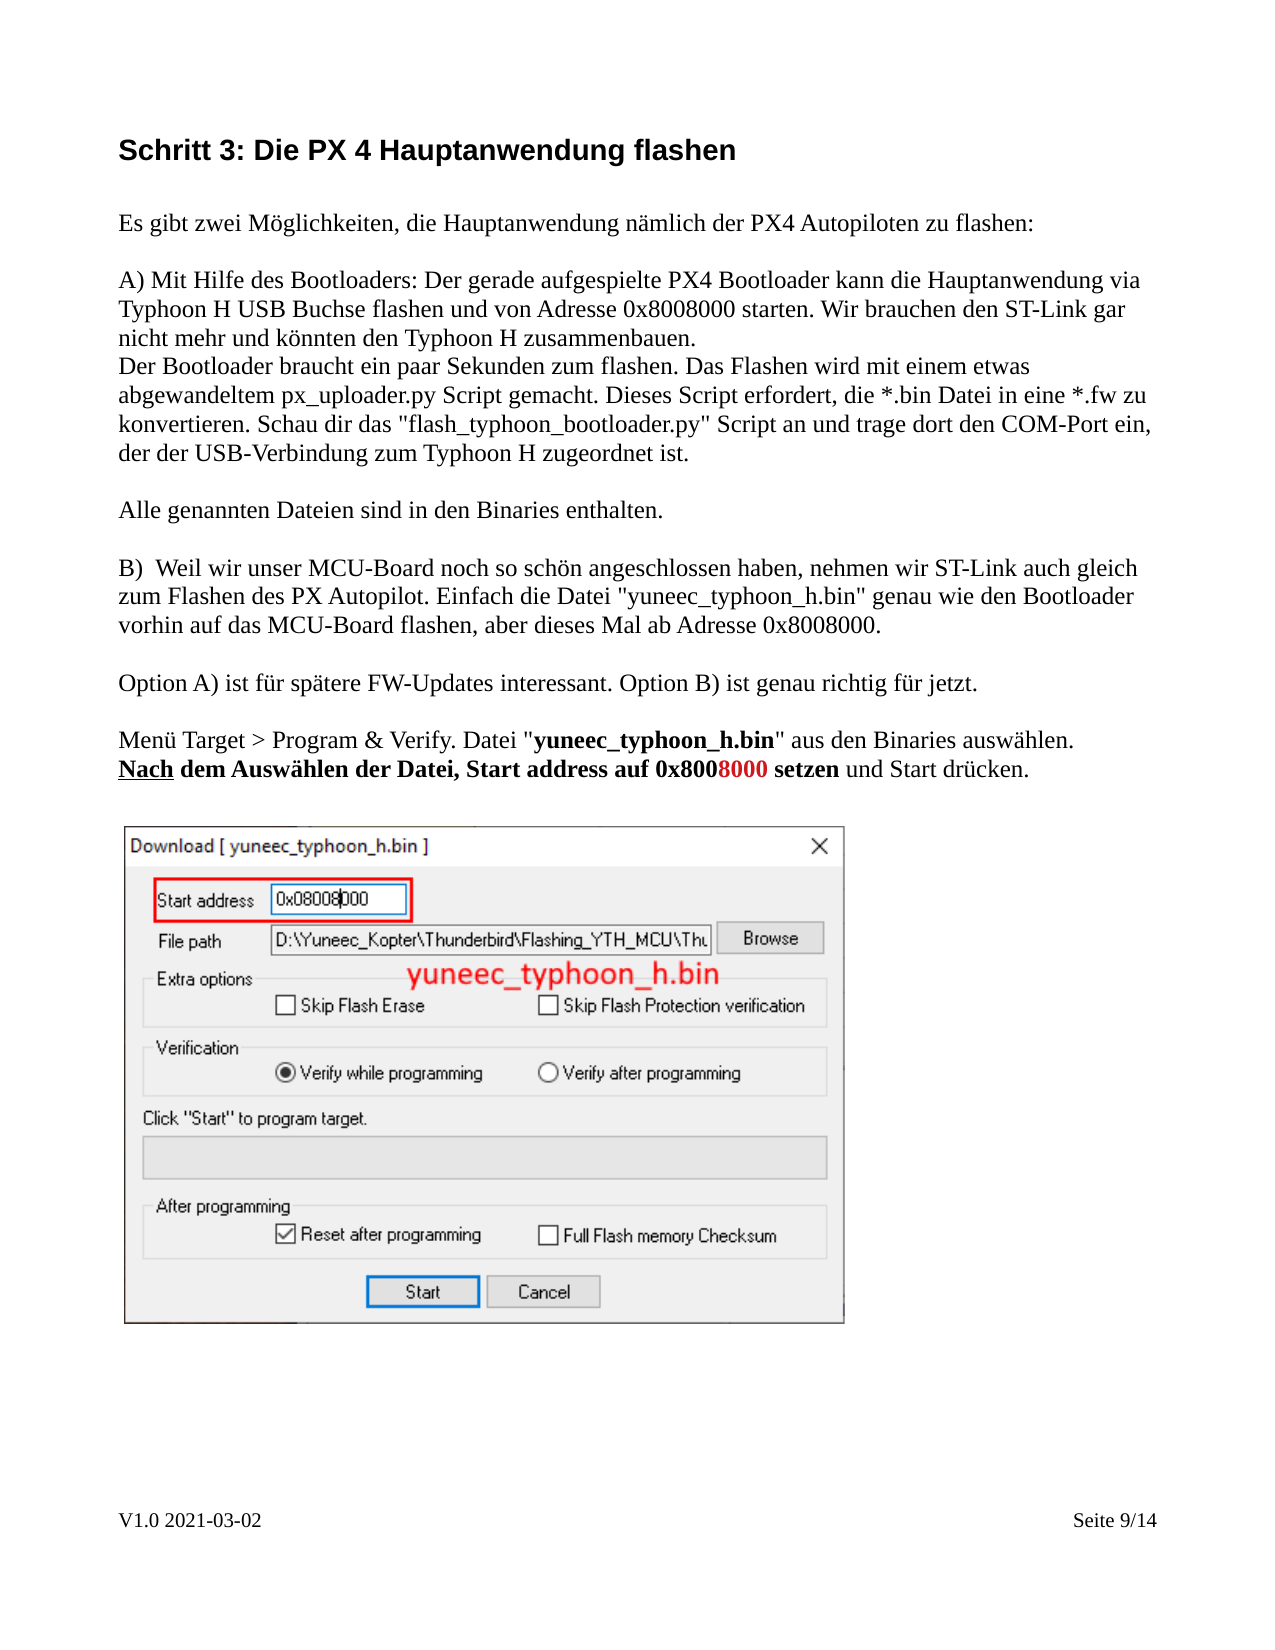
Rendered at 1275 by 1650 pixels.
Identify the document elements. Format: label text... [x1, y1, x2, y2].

text Der Bootloader braucht ein paar Sekunden zum flashen. Das Flashen wird mit einem etwas abgewandeltem px_uploader.py Script gemacht. Dieses Script erfordert, die *.bin Datei in eine *.fw zu konvertieren. Schau dir das "flash_typhoon_bootloader.py" Script an und trage dort den COM-Port ein, der der USB-Verbindung zum Typhoon H zugeordnet ist. [118, 351, 1157, 466]
text Es gibt zwei Möglichkeiten, die Hauptanwendung nämlich der PX4 Autopiloten zu flashen: [118, 208, 1157, 236]
text Alle genannten Dateien sind in den Binaries enthalten. [118, 495, 1157, 524]
text Menü Target > Program & Verify. Datei "yuneec_typhoon_h.bin" aus den Binaries auswählen. [118, 725, 1157, 754]
text Nach dem Auswählen der Datei, Start address auf 0x8008000 setzen und Start drücken. [118, 754, 1157, 783]
picture [124, 826, 845, 1324]
text A) Mit Hilfe des Bootloaders: Der gerade aufgespielte PX4 Bootloader kann die Hauptanwendung via Typhoon H USB Buchse flashen und von Adresse 0x8008000 starten. Wir brauchen den ST-Link gar nicht mehr und könnten den Typhoon H zusammenbauen. [118, 265, 1157, 351]
text Option A) ist für spätere FW-Updates interessant. Option B) ist genau richtig für jetzt. [118, 668, 1157, 696]
subtitle Schritt 3: Die PX 4 Hauptanwendung flashen [118, 133, 1157, 166]
text B) Weil wir unser MCU-Board noch so schön angeschlossen haben, nehmen wir ST-Link auch gleich zum Flashen des PX Autopilot. Einfach die Datei "yuneec_typhoon_h.bin" genau wie den Bootloader vorhin auf das MCU-Board flashen, aber dieses Mal ab Adresse 0x8008000. [118, 553, 1157, 639]
